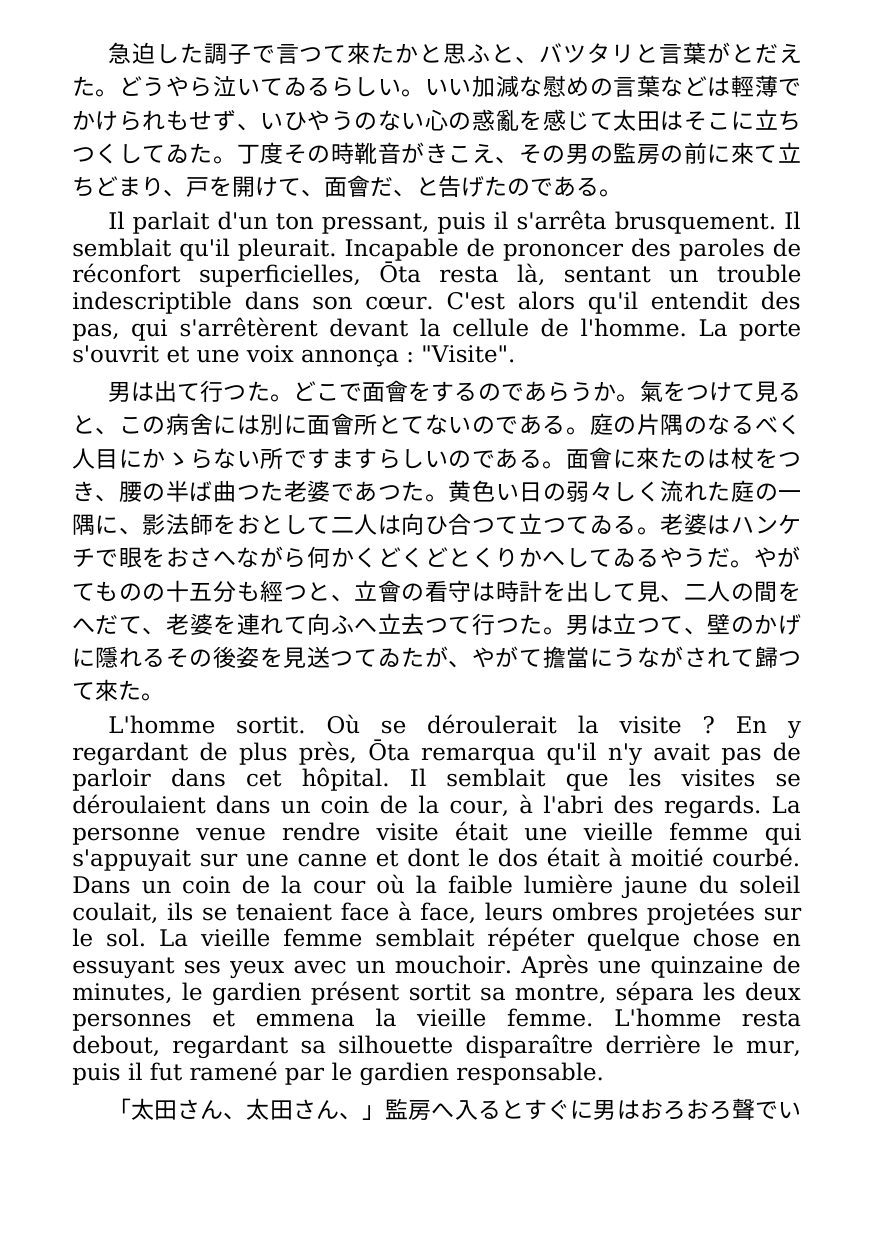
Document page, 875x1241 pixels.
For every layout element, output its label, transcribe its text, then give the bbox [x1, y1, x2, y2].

text Il parlait d'un ton pressant, puis il s'arrêta brusquement. Il semblait qu'il pleurait. Incapable de prononcer des paroles de réconfort superficielles, Ōta resta là, sentant un trouble indescriptible dans son cœur. C'est alors qu'il entendit des pas, qui s'arrêtèrent devant la cellule de l'homme. La porte s'ouvrit et une voix annonça : "Visite". [72, 208, 802, 368]
text L'homme sortit. Où se déroulerait la visite ? En y regardant de plus près, Ōta remarqua qu'il n'y avait pas de parloir dans cet hôpital. Il semblait que les visites se déroulaient dans un coin de la cour, à l'abri des regards. La personne venue rendre visite était une vieille femme qui s'appuyait sur une canne et dont le dos était à moitié courbé. Dans un coin de la cour où la faible lumière jaune du soleil coulait, ils se tenaient face à face, leurs ombres projetées sur le sol. La vieille femme semblait répéter quelque chose en essuyant ses yeux avec un mouchoir. Après une quinzaine de minutes, le gardien présent sortit sa montre, sépara les deux personnes et emmena la vieille femme. L'homme resta debout, regardant sa silhouette disparaître derrière le mur, puis il fut ramené par le gardien responsable. [72, 712, 802, 1086]
text 男は出て行つた。どこで面會をするのであらうか。氣をつけて見ると、この病舍には別に面會所とてないのである。庭の片隅のなるべく人目にかゝらない所ですますらしいのである。面會に來たのは杖をつき、腰の半ば曲つた老婆であつた。黄色い日の弱々しく流れた庭の一隅に、影法師をおとして二人は向ひ合つて立つてゐる。老婆はハンケチで眼をおさへながら何かくどくどとくりかへしてゐるやうだ。やがてものの十五分も經つと、立會の看守は時計を出して見、二人の間をへだて、老婆を連れて向ふへ立去つて行つた。男は立つて、壁のかげに隱れるその後姿を見送つてゐたが、やがて擔當にうながされて歸つて來た。 [72, 374, 802, 706]
text 「太田さん、太田さん、」監房へ入るとすぐに男はおろおろ聲でい [72, 1092, 802, 1125]
text 急迫した調子で言つて來たかと思ふと、バツタリと言葉がとだえた。どうやら泣いてゐるらしい。いい加減な慰めの言葉などは輕薄でかけられもせず、いひやうのない心の惑亂を感じて太田はそこに立ちつくしてゐた。丁度その時靴音がきこえ、その男の監房の前に來て立ちどまり、戸を開けて、面會だ、と告げたのである。 [72, 36, 802, 202]
